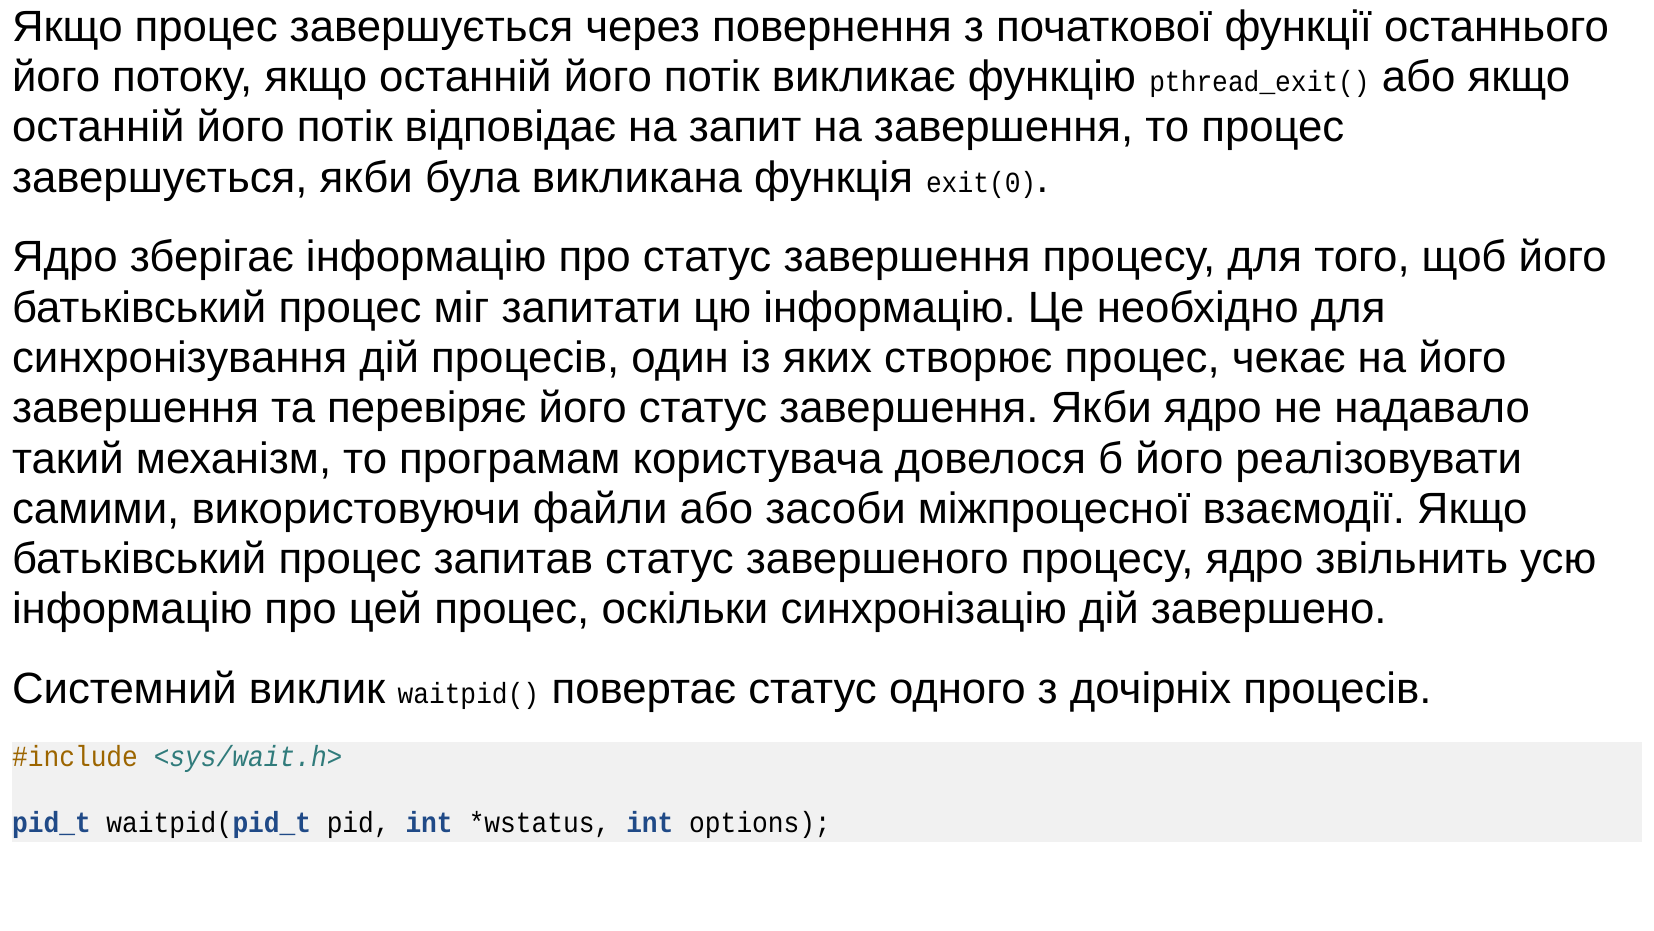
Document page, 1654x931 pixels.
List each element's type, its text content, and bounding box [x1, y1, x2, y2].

text Якщо процес завершується через повернення з початкової функції останнього його потоку, якщо останній його потік викликає функцію pthread_exit() або якщо останній його потік відповідає на запит на завершення, то процес завершується, якби була викликана функція exit(0). [12, 0, 1642, 201]
text Системний виклик waitpid() повертає статус одного з дочірніх процесів. [12, 663, 1642, 713]
text #include <sys/wait.h> [12, 742, 1642, 776]
text Ядро зберігає інформацію про статус завершення процесу, для того, щоб його батьківський процес міг запитати цю інформацію. Це необхідно для синхронізування дій процесів, один із яких створює процес, чекає на його завершення та перевіряє його статус завершення. Якби ядро не надавало такий механізм, то програмам користувача довелося б його реалізовувати самими, використовуючи файли або засоби міжпроцесної взаємодії. Якщо батьківський процес запитав статус завершеного процесу, ядро звільнить усю інформацію про цей процес, оскільки синхронізацію дій завершено. [12, 231, 1642, 633]
text pid_t waitpid(pid_t pid, int *wstatus, int options); [12, 808, 1642, 842]
